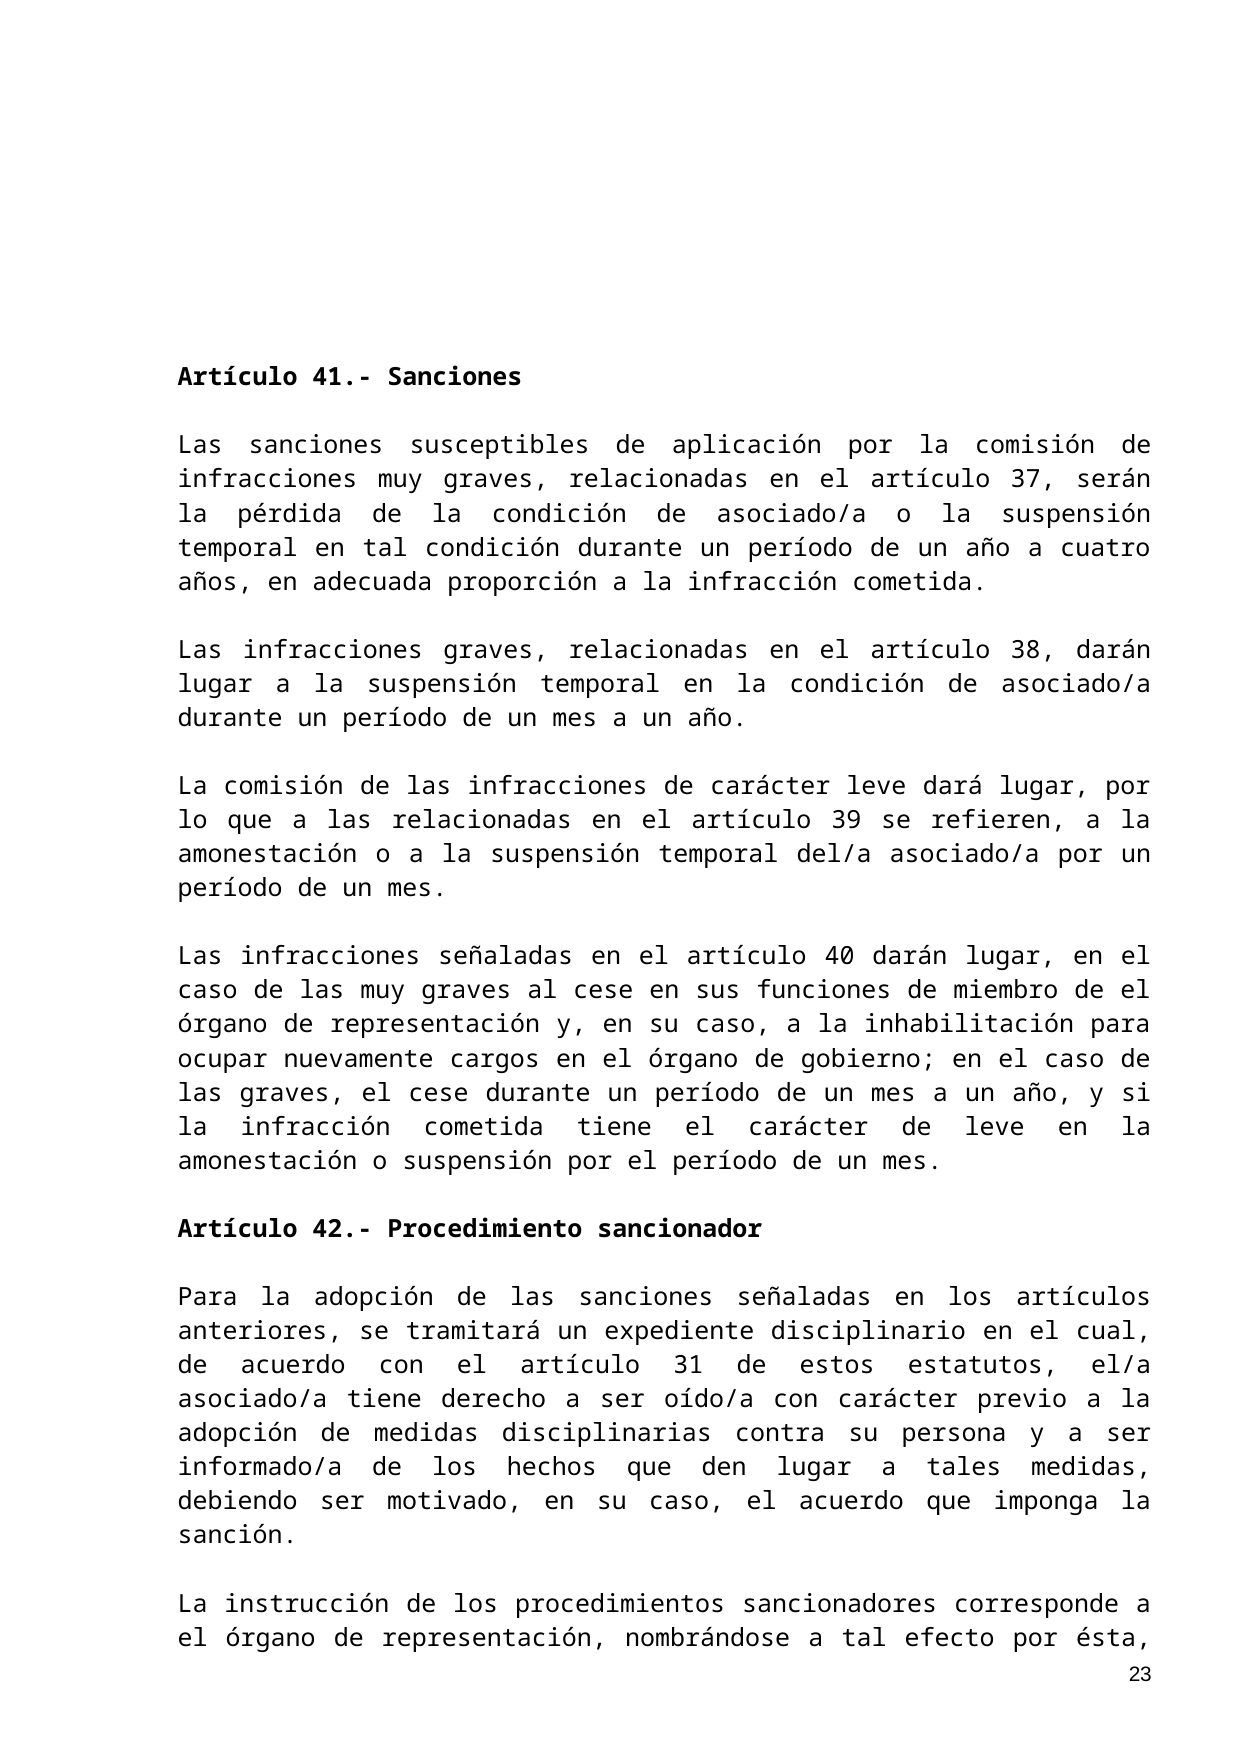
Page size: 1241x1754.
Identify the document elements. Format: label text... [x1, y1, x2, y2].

text Las sanciones susceptibles de aplicación por la comisión de infracciones muy graves, relacionadas en el artículo 37, serán la pérdida de la condición de asociado/a o la suspensión temporal en tal condición durante un período de un año a cuatro años, en adecuada proporción a la infracción cometida. [177, 427, 1152, 597]
text Para la adopción de las sanciones señaladas en los artículos anteriores, se tramitará un expediente disciplinario en el cual, de acuerdo con el artículo 31 de estos estatutos, el/a asociado/a tiene derecho a ser oído/a con carácter previo a la adopción de medidas disciplinarias contra su persona y a ser informado/a de los hechos que den lugar a tales medidas, debiendo ser motivado, en su caso, el acuerdo que imponga la sanción. [177, 1279, 1152, 1551]
text Artículo 42.- Procedimiento sancionador [177, 1211, 1152, 1244]
text Las infracciones señaladas en el artículo 40 darán lugar, en el caso de las muy graves al cese en sus funciones de miembro de el órgano de representación y, en su caso, a la inhabilitación para ocupar nuevamente cargos en el órgano de gobierno; en el caso de las graves, el cese durante un período de un mes a un año, y si la infracción cometida tiene el carácter de leve en la amonestación o suspensión por el período de un mes. [177, 938, 1152, 1176]
text La instrucción de los procedimientos sancionadores corresponde a el órgano de representación, nombrándose a tal efecto por ésta, [177, 1585, 1152, 1653]
text Artículo 41.- Sanciones [177, 359, 1152, 393]
text La comisión de las infracciones de carácter leve dará lugar, por lo que a las relacionadas en el artículo 39 se refieren, a la amonestación o a la suspensión temporal del/a asociado/a por un período de un mes. [177, 768, 1152, 904]
text Las infracciones graves, relacionadas en el artículo 38, darán lugar a la suspensión temporal en la condición de asociado/a durante un período de un mes a un año. [177, 631, 1152, 734]
